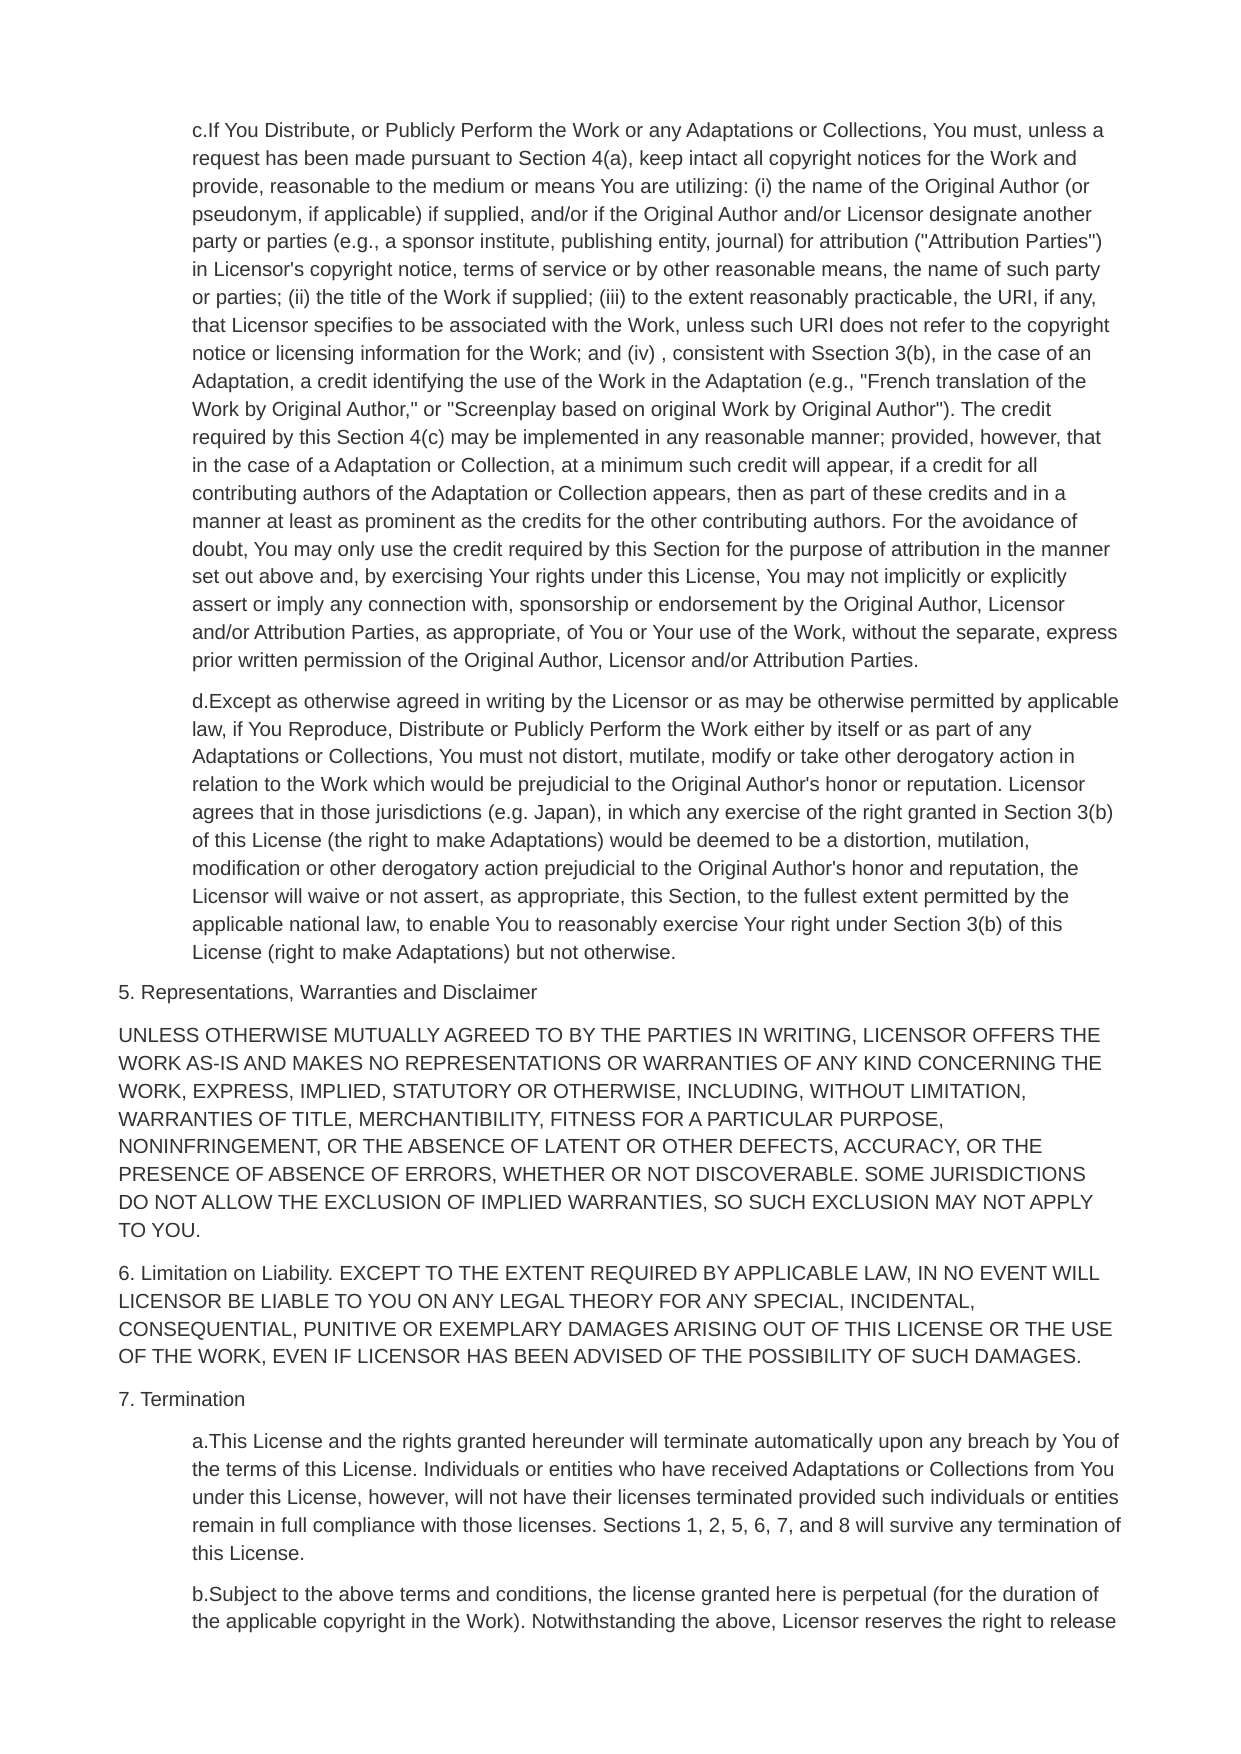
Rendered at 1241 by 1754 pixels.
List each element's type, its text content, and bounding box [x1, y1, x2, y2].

list Subject to the above terms and conditions, the license granted here is perpetual (for the duration of the applicable copyright in the Work). Notwithstanding the above, Licensor reserves the right to release [118, 1582, 1122, 1633]
list This License and the rights granted hereunder will terminate automatically upon any breach by You of the terms of this License. Individuals or entities who have received Adaptations or Collections from You under this License, however, will not have their licenses terminated provided such individuals or entities remain in full compliance with those licenses. Sections 1, 2, 5, 6, 7, and 8 will survive any termination of this License. [118, 1430, 1122, 1565]
list Except as otherwise agreed in writing by the Licensor or as may be otherwise permitted by applicable law, if You Reproduce, Distribute or Publicly Perform the Work either by itself or as part of any Adaptations or Collections, You must not distort, mutilate, modify or take other derogatory action in relation to the Work which would be prejudicial to the Original Author's honor or reputation. Licensor agrees that in those jurisdictions (e.g. Japan), in which any exercise of the right granted in Section 3(b) of this License (the right to make Adaptations) would be deemed to be a distortion, mutilation, modification or other derogatory action prejudicial to the Original Author's honor and reputation, the Licensor will waive or not assert, as appropriate, this Section, to the fullest extent permitted by the applicable national law, to enable You to reasonably exercise Your right under Section 3(b) of this License (right to make Adaptations) but not otherwise. [118, 689, 1122, 963]
text UNLESS OTHERWISE MUTUALLY AGREED TO BY THE PARTIES IN WRITING, LICENSOR OFFERS THE WORK AS-IS AND MAKES NO REPRESENTATIONS OR WARRANTIES OF ANY KIND CONCERNING THE WORK, EXPRESS, IMPLIED, STATUTORY OR OTHERWISE, INCLUDING, WITHOUT LIMITATION, WARRANTIES OF TITLE, MERCHANTIBILITY, FITNESS FOR A PARTICULAR PURPOSE, NONINFRINGEMENT, OR THE ABSENCE OF LATENT OR OTHER DEFECTS, ACCURACY, OR THE PRESENCE OF ABSENCE OF ERRORS, WHETHER OR NOT DISCOVERABLE. SOME JURISDICTIONS DO NOT ALLOW THE EXCLUSION OF IMPLIED WARRANTIES, SO SUCH EXCLUSION MAY NOT APPLY TO YOU. [118, 1023, 1122, 1242]
text 7. Termination [118, 1387, 1122, 1411]
text 6. Limitation on Liability. EXCEPT TO THE EXTENT REQUIRED BY APPLICABLE LAW, IN NO EVENT WILL LICENSOR BE LIABLE TO YOU ON ANY LEGAL THEORY FOR ANY SPECIAL, INCIDENTAL, CONSEQUENTIAL, PUNITIVE OR EXEMPLARY DAMAGES ARISING OUT OF THIS LICENSE OR THE USE OF THE WORK, EVEN IF LICENSOR HAS BEEN ADVISED OF THE POSSIBILITY OF SUCH DAMAGES. [118, 1261, 1122, 1368]
text 5. Representations, Warranties and Disclaimer [118, 981, 1122, 1004]
list If You Distribute, or Publicly Perform the Work or any Adaptations or Collections, You must, unless a request has been made pursuant to Section 4(a), keep intact all copyright notices for the Work and provide, reasonable to the medium or means You are utilizing: (i) the name of the Original Author (or pseudonym, if applicable) if supplied, and/or if the Original Author and/or Licensor designate another party or parties (e.g., a sponsor institute, publishing entity, journal) for attribution ("Attribution Parties") in Licensor's copyright notice, terms of service or by other reasonable means, the name of such party or parties; (ii) the title of the Work if supplied; (iii) to the extent reasonably practicable, the URI, if any, that Licensor specifies to be associated with the Work, unless such URI does not refer to the copyright notice or licensing information for the Work; and (iv) , consistent with Ssection 3(b), in the case of an Adaptation, a credit identifying the use of the Work in the Adaptation (e.g., "French translation of the Work by Original Author," or "Screenplay based on original Work by Original Author"). The credit required by this Section 4(c) may be implemented in any reasonable manner; provided, however, that in the case of a Adaptation or Collection, at a minimum such credit will appear, if a credit for all contributing authors of the Adaptation or Collection appears, then as part of these credits and in a manner at least as prominent as the credits for the other contributing authors. For the avoidance of doubt, You may only use the credit required by this Section for the purpose of attribution in the manner set out above and, by exercising Your rights under this License, You may not implicitly or explicitly assert or imply any connection with, sponsorship or endorsement by the Original Author, Licensor and/or Attribution Parties, as appropriate, of You or Your use of the Work, without the separate, express prior written permission of the Original Author, Licensor and/or Attribution Parties. [118, 118, 1122, 672]
